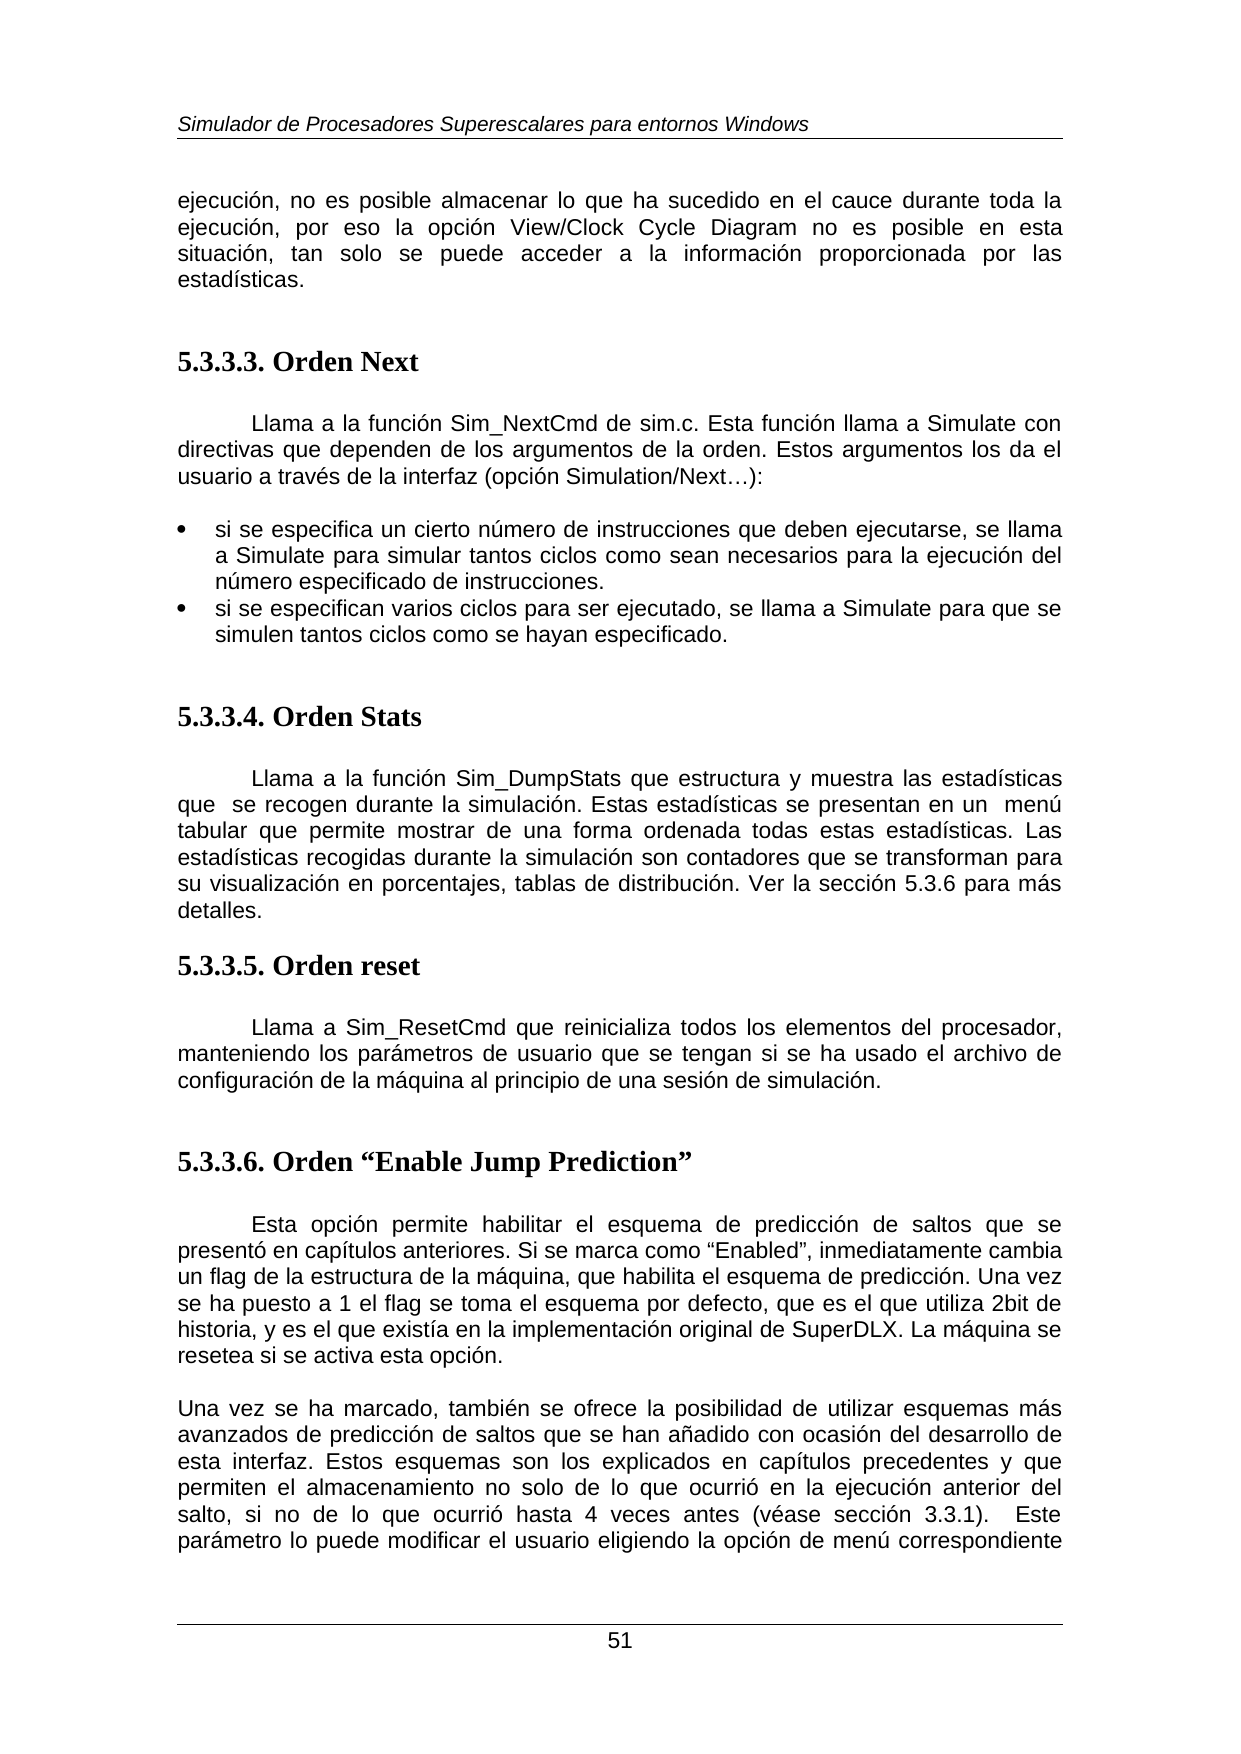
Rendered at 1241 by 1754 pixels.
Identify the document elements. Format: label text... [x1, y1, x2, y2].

text Esta opción permite habilitar el esquema de predicción de saltos que se presentó en capítulos anteriores. Si se marca como “Enabled”, inmediatamente cambia un flag de la estructura de la máquina, que habilita el esquema de predicción. Una vez se ha puesto a 1 el flag se toma el esquema por defecto, que es el que utiliza 2bit de historia, y es el que existía en la implementación original de SuperDLX. La máquina se resetea si se activa esta opción. [177, 1211, 1063, 1369]
list si se especifica un cierto número de instrucciones que deben ejecutarse, se llama a Simulate para simular tantos ciclos como sean necesarios para la ejecución del número especificado de instrucciones. [177, 516, 1063, 594]
list si se especifican varios ciclos para ser ejecutado, se llama a Simulate para que se simulen tantos ciclos como se hayan especificado. [177, 594, 1063, 647]
text Llama a la función Sim_NextCmd de sim.c. Esta función llama a Simulate con directivas que dependen de los argumentos de la orden. Estos argumentos los da el usuario a través de la interfaz (opción Simulation/Next…): [177, 410, 1063, 489]
text ejecución, no es posible almacenar lo que ha sucedido en el cauce durante toda la ejecución, por eso la opción View/Clock Cycle Diagram no es posible en esta situación, tan solo se puede acceder a la información proporcionada por las estadísticas. [177, 187, 1063, 293]
subtitle 5.3.3.3. Orden Next [177, 344, 1063, 377]
subtitle 5.3.3.5. Orden reset [177, 948, 1063, 981]
text Llama a la función Sim_DumpStats que estructura y muestra las estadísticas que se recogen durante la simulación. Estas estadísticas se presentan en un menú tabular que permite mostrar de una forma ordenada todas estas estadísticas. Las estadísticas recogidas durante la simulación son contadores que se transforman para su visualización en porcentajes, tablas de distribución. Ver la sección 5.3.6 para más detalles. [177, 765, 1063, 923]
subtitle 5.3.3.4. Orden Stats [177, 699, 1063, 732]
text Una vez se ha marcado, también se ofrece la posibilidad de utilizar esquemas más avanzados de predicción de saltos que se han añadido con ocasión del desarrollo de esta interfaz. Estos esquemas son los explicados en capítulos precedentes y que permiten el almacenamiento no solo de lo que ocurrió en la ejecución anterior del salto, si no de lo que ocurrió hasta 4 veces antes (véase sección 3.3.1). Este parámetro lo puede modificar el usuario eligiendo la opción de menú correspondiente [177, 1395, 1063, 1553]
text Llama a Sim_ResetCmd que reinicializa todos los elementos del procesador, manteniendo los parámetros de usuario que se tengan si se ha usado el archivo de configuración de la máquina al principio de una sesión de simulación. [177, 1014, 1063, 1093]
subtitle 5.3.3.6. Orden “Enable Jump Prediction” [177, 1144, 1063, 1178]
